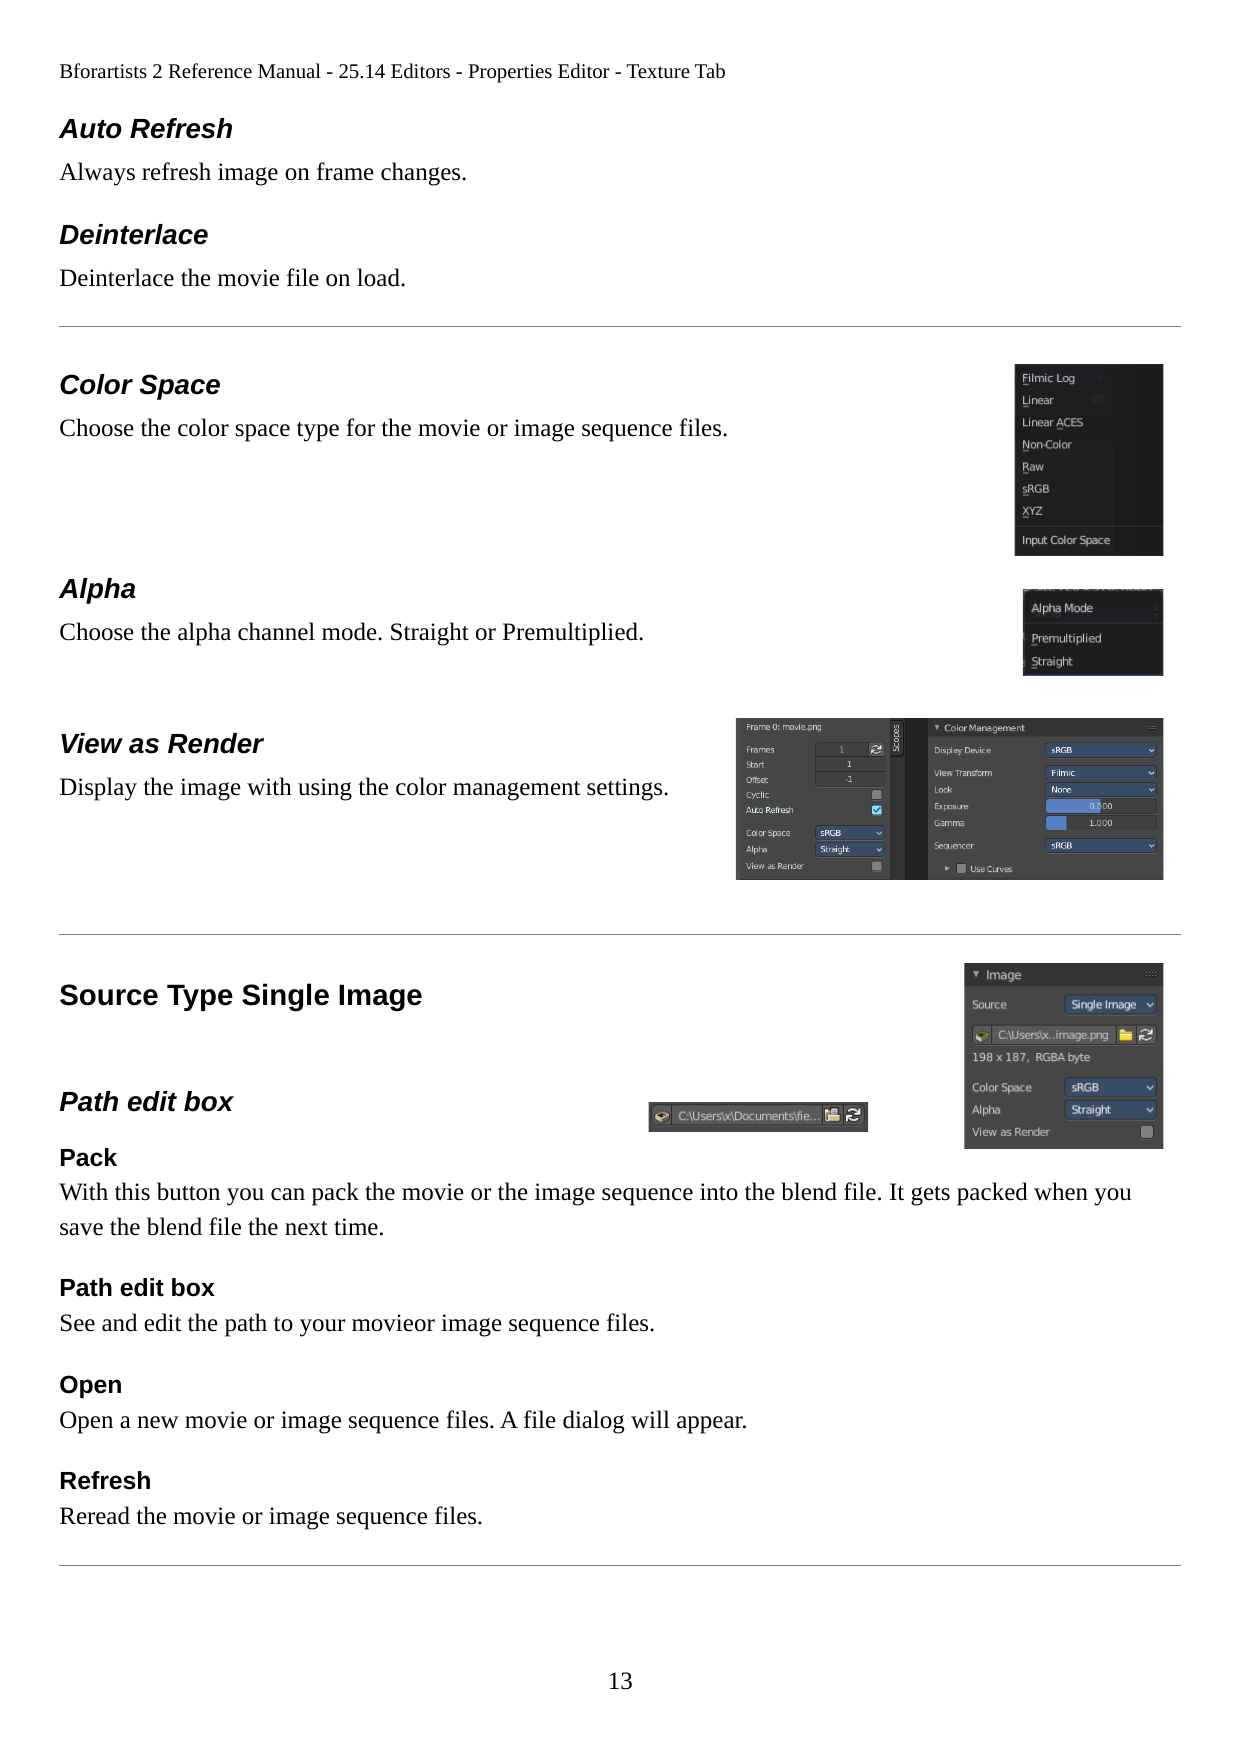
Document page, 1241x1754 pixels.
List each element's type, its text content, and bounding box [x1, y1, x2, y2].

subtitle Deinterlace [59, 218, 1181, 250]
subtitle [1164, 1086, 1181, 1118]
subtitle Path edit box [59, 1273, 1181, 1302]
picture [1022, 589, 1164, 676]
subtitle Refresh [59, 1466, 1181, 1495]
text Choose the color space type for the movie or image sequence files. [59, 413, 1014, 442]
picture [648, 1102, 869, 1132]
picture [964, 963, 1164, 1149]
text Choose the alpha channel mode. Straight or Premultiplied. [59, 617, 1022, 646]
subtitle Open [59, 1370, 1181, 1398]
text See and edit the path to your movieor image sequence files. [59, 1308, 1181, 1337]
subtitle Path edit box [59, 1086, 964, 1118]
text With this button you can pack the movie or the image sequence into the blend file. It gets packed when you save the blend file the next time. [59, 1177, 1181, 1241]
subtitle Pack [59, 1143, 1181, 1171]
text Display the image with using the color management settings. [59, 772, 735, 801]
subtitle [1164, 728, 1181, 759]
picture [1014, 364, 1164, 556]
text Open a new movie or image sequence files. A file dialog will appear. [59, 1405, 1181, 1433]
subtitle Source Type Single Image [59, 978, 964, 1012]
subtitle Alpha [59, 573, 1181, 604]
text Always refresh image on frame changes. [59, 157, 1181, 186]
text Deinterlace the movie file on load. [59, 263, 1181, 292]
subtitle [1164, 978, 1181, 1012]
subtitle Auto Refresh [59, 113, 1181, 144]
subtitle [1164, 369, 1181, 401]
picture [735, 718, 1164, 880]
subtitle View as Render [59, 728, 735, 759]
subtitle Color Space [59, 369, 1014, 401]
text Reread the movie or image sequence files. [59, 1501, 1181, 1530]
